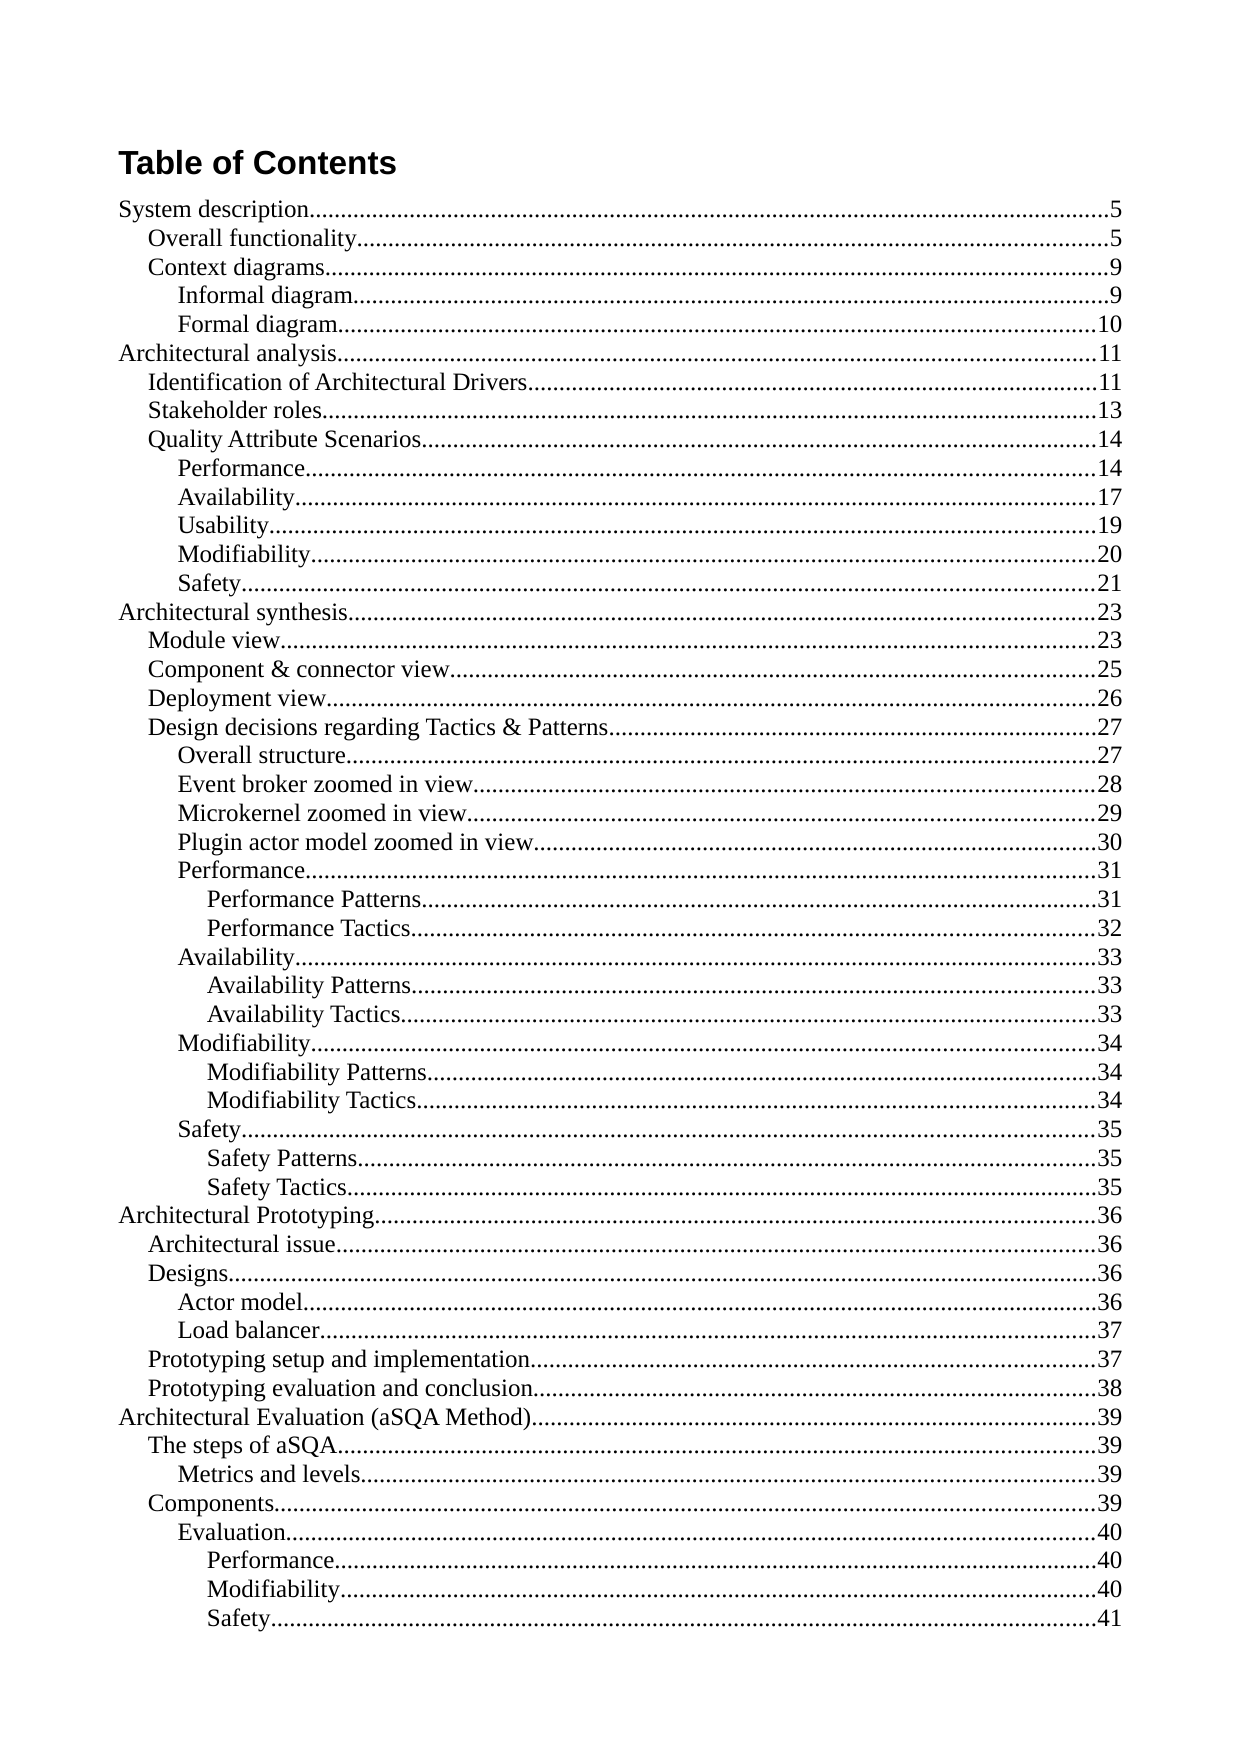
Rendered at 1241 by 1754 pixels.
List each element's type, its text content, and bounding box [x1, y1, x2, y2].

text Architectural Evaluation (aSQA Method) 39 [118, 1402, 1122, 1430]
text Safety Tactics 35 [207, 1172, 1122, 1200]
text Designs 36 [148, 1258, 1122, 1287]
text Event broker zoomed in view 28 [177, 769, 1122, 798]
text Availability 17 [177, 482, 1122, 510]
text Architectural analysis 11 [118, 338, 1122, 367]
text Formal diagram 10 [177, 309, 1122, 338]
text Overall structure 27 [177, 740, 1122, 769]
text Architectural Prototyping 36 [118, 1200, 1122, 1229]
text Deployment view 26 [148, 683, 1122, 712]
text Microkernel zoomed in view 29 [177, 798, 1122, 827]
text Modifiability 34 [177, 1028, 1122, 1057]
text Metrics and levels 39 [177, 1459, 1122, 1488]
text The steps of aSQA 39 [148, 1430, 1122, 1459]
text Components 39 [148, 1488, 1122, 1517]
text System description 5 [118, 194, 1122, 223]
text Evaluation 40 [177, 1517, 1122, 1545]
text Module view 23 [148, 625, 1122, 654]
subtitle Table of Contents [118, 143, 1122, 182]
text Informal diagram 9 [177, 280, 1122, 309]
text Modifiability Tactics 34 [207, 1085, 1122, 1114]
text Safety 21 [177, 568, 1122, 597]
text Performance 14 [177, 453, 1122, 482]
text Safety 41 [207, 1603, 1122, 1632]
text Design decisions regarding Tactics & Patterns 27 [148, 712, 1122, 740]
text Identification of Architectural Drivers 11 [148, 367, 1122, 395]
text Performance 40 [207, 1545, 1122, 1574]
text Safety 35 [177, 1114, 1122, 1143]
text Stakeholder roles 13 [148, 395, 1122, 424]
text Safety Patterns 35 [207, 1143, 1122, 1172]
text Availability Patterns 33 [207, 970, 1122, 999]
text Modifiability 40 [207, 1574, 1122, 1603]
text Availability 33 [177, 942, 1122, 970]
text Modifiability Patterns 34 [207, 1057, 1122, 1085]
text Prototyping evaluation and conclusion 38 [148, 1373, 1122, 1402]
text Context diagrams 9 [148, 252, 1122, 280]
text Availability Tactics 33 [207, 999, 1122, 1028]
text Architectural issue 36 [148, 1229, 1122, 1258]
text Actor model 36 [177, 1287, 1122, 1315]
text Architectural synthesis 23 [118, 597, 1122, 625]
text Load balancer 37 [177, 1315, 1122, 1344]
text Usability 19 [177, 510, 1122, 539]
text Performance Tactics 32 [207, 913, 1122, 942]
text Component & connector view 25 [148, 654, 1122, 683]
text Quality Attribute Scenarios 14 [148, 424, 1122, 453]
text Modifiability 20 [177, 539, 1122, 568]
text Performance 31 [177, 855, 1122, 884]
text Overall functionality 5 [148, 223, 1122, 252]
text Performance Patterns 31 [207, 884, 1122, 913]
text Plugin actor model zoomed in view 30 [177, 827, 1122, 855]
text Prototyping setup and implementation 37 [148, 1344, 1122, 1373]
